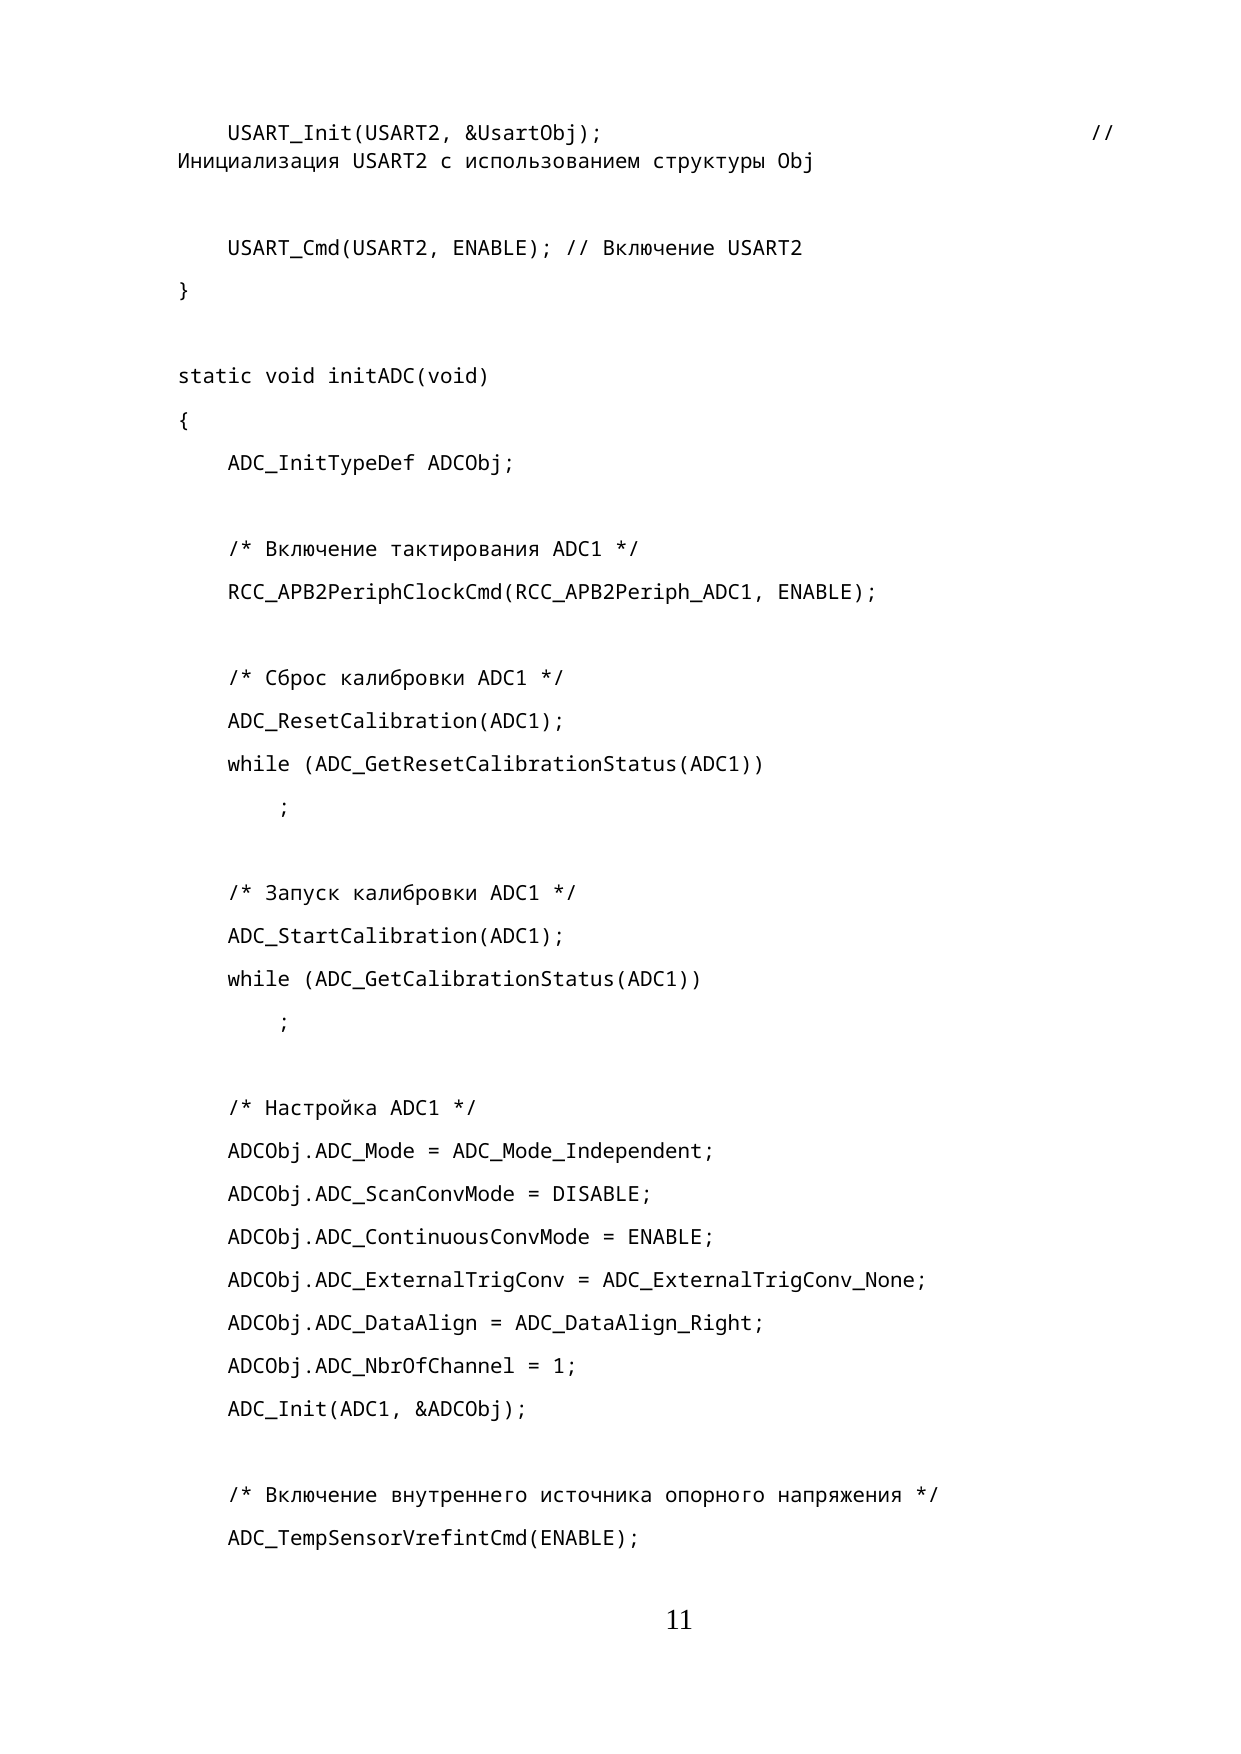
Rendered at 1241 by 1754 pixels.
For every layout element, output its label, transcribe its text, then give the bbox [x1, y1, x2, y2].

text /* Запуск калибровки ADC1 */ [177, 878, 1181, 906]
text ADCObj.ADC_Mode = ADC_Mode_Independent; [177, 1136, 1181, 1164]
text ; [177, 792, 1181, 820]
text ADCObj.ADC_NbrOfChannel = 1; [177, 1351, 1181, 1379]
text /* Включение внутреннего источника опорного напряжения */ [177, 1480, 1181, 1509]
text while (ADC_GetResetCalibrationStatus(ADC1)) [177, 749, 1181, 777]
text } [177, 276, 1181, 304]
text ADC_ResetCalibration(ADC1); [177, 706, 1181, 734]
text ADC_Init(ADC1, &ADCObj); [177, 1394, 1181, 1423]
text ADCObj.ADC_ScanConvMode = DISABLE; [177, 1179, 1181, 1207]
text while (ADC_GetCalibrationStatus(ADC1)) [177, 964, 1181, 992]
text ; [177, 1007, 1181, 1035]
text ADCObj.ADC_DataAlign = ADC_DataAlign_Right; [177, 1308, 1181, 1337]
text USART_Init(USART2, &UsartObj); // Инициализация USART2 с использованием структуры Obj [177, 118, 1181, 175]
text ADCObj.ADC_ExternalTrigConv = ADC_ExternalTrigConv_None; [177, 1265, 1181, 1293]
text ADC_InitTypeDef ADCObj; [177, 448, 1181, 476]
text RCC_APB2PeriphClockCmd(RCC_APB2Periph_ADC1, ENABLE); [177, 577, 1181, 605]
text /* Включение тактирования ADC1 */ [177, 534, 1181, 562]
text ADC_StartCalibration(ADC1); [177, 921, 1181, 949]
text ADCObj.ADC_ContinuousConvMode = ENABLE; [177, 1222, 1181, 1251]
text USART_Cmd(USART2, ENABLE); // Включение USART2 [177, 233, 1181, 261]
text static void initADC(void) [177, 362, 1181, 390]
text ADC_TempSensorVrefintCmd(ENABLE); [177, 1523, 1181, 1552]
text /* Сброс калибровки ADC1 */ [177, 663, 1181, 691]
text { [177, 405, 1181, 433]
text /* Настройка ADC1 */ [177, 1093, 1181, 1121]
